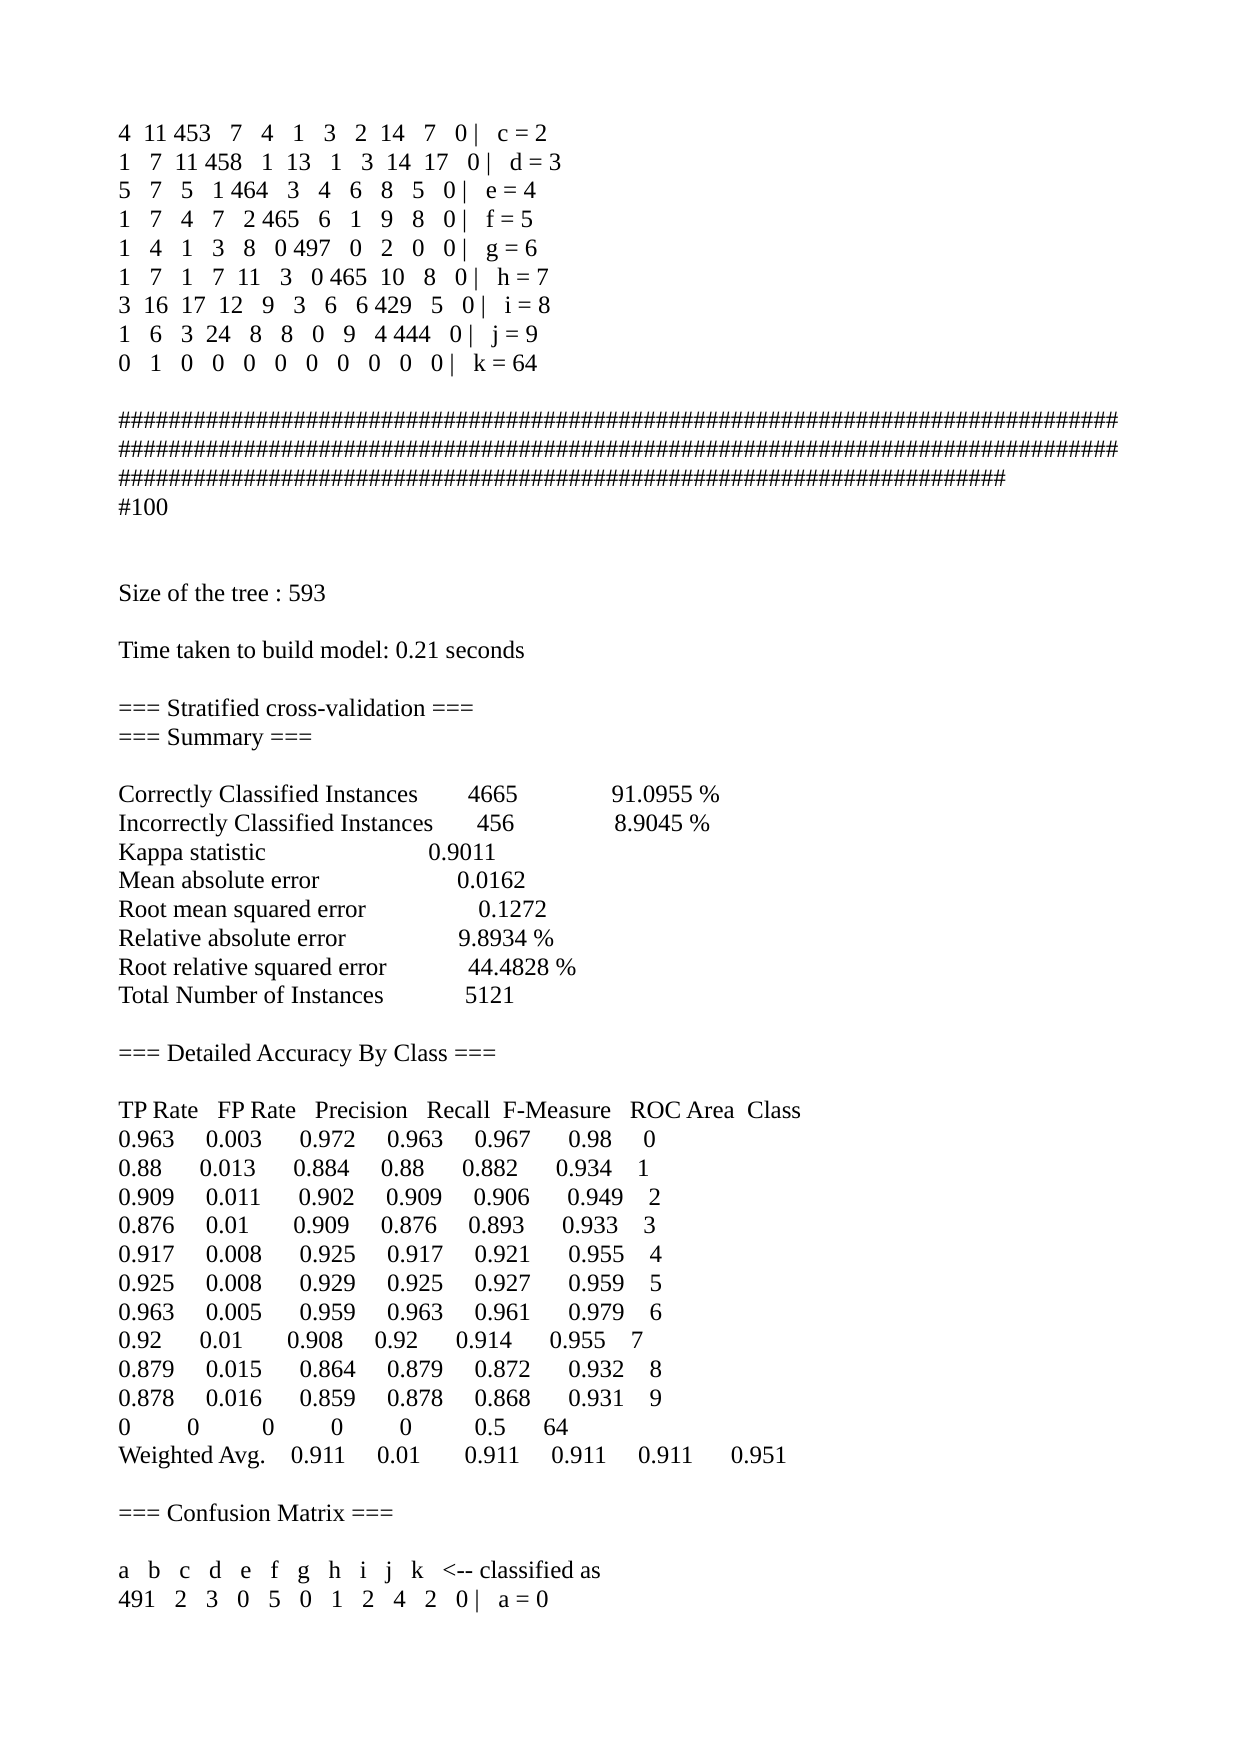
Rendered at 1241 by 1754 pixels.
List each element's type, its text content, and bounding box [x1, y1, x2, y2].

text 1 4 1 3 8 0 497 0 2 0 0 | g = 6 [118, 233, 1122, 262]
text a b c d e f g h i j k <-- classified as [118, 1556, 1122, 1584]
text Kappa statistic 0.9011 [118, 837, 1122, 866]
text 0.917 0.008 0.925 0.917 0.921 0.955 4 [118, 1239, 1122, 1268]
text Total Number of Instances 5121 [118, 981, 1122, 1009]
text Correctly Classified Instances 4665 91.0955 % [118, 779, 1122, 808]
text #100 [118, 492, 1122, 521]
text ####################################################################################################################################################################################################################################### [118, 406, 1122, 492]
text 1 7 1 7 11 3 0 465 10 8 0 | h = 7 [118, 262, 1122, 291]
text 0 0 0 0 0 0.5 64 [118, 1412, 1122, 1441]
text 0.963 0.003 0.972 0.963 0.967 0.98 0 [118, 1124, 1122, 1153]
text 0.925 0.008 0.929 0.925 0.927 0.959 5 [118, 1268, 1122, 1297]
text 5 7 5 1 464 3 4 6 8 5 0 | e = 4 [118, 176, 1122, 204]
text Mean absolute error 0.0162 [118, 866, 1122, 894]
text 0 1 0 0 0 0 0 0 0 0 0 | k = 64 [118, 348, 1122, 377]
text Weighted Avg. 0.911 0.01 0.911 0.911 0.911 0.951 [118, 1441, 1122, 1469]
text 0.909 0.011 0.902 0.909 0.906 0.949 2 [118, 1182, 1122, 1211]
text 3 16 17 12 9 3 6 6 429 5 0 | i = 8 [118, 291, 1122, 319]
text 0.879 0.015 0.864 0.879 0.872 0.932 8 [118, 1354, 1122, 1383]
text Size of the tree : 593 [118, 578, 1122, 607]
text 0.878 0.016 0.859 0.878 0.868 0.931 9 [118, 1383, 1122, 1412]
text 491 2 3 0 5 0 1 2 4 2 0 | a = 0 [118, 1584, 1122, 1613]
text TP Rate FP Rate Precision Recall F-Measure ROC Area Class [118, 1096, 1122, 1124]
text 1 7 11 458 1 13 1 3 14 17 0 | d = 3 [118, 147, 1122, 176]
text 0.88 0.013 0.884 0.88 0.882 0.934 1 [118, 1153, 1122, 1182]
text === Confusion Matrix === [118, 1498, 1122, 1527]
text === Detailed Accuracy By Class === [118, 1038, 1122, 1067]
text 4 11 453 7 4 1 3 2 14 7 0 | c = 2 [118, 118, 1122, 147]
text === Stratified cross-validation === [118, 693, 1122, 722]
text 0.92 0.01 0.908 0.92 0.914 0.955 7 [118, 1326, 1122, 1354]
text Incorrectly Classified Instances 456 8.9045 % [118, 808, 1122, 837]
text 0.876 0.01 0.909 0.876 0.893 0.933 3 [118, 1211, 1122, 1239]
text 0.963 0.005 0.959 0.963 0.961 0.979 6 [118, 1297, 1122, 1326]
text === Summary === [118, 722, 1122, 751]
text 1 6 3 24 8 8 0 9 4 444 0 | j = 9 [118, 319, 1122, 348]
text Relative absolute error 9.8934 % [118, 923, 1122, 952]
text Root mean squared error 0.1272 [118, 894, 1122, 923]
text 1 7 4 7 2 465 6 1 9 8 0 | f = 5 [118, 204, 1122, 233]
text Time taken to build model: 0.21 seconds [118, 636, 1122, 664]
text Root relative squared error 44.4828 % [118, 952, 1122, 981]
